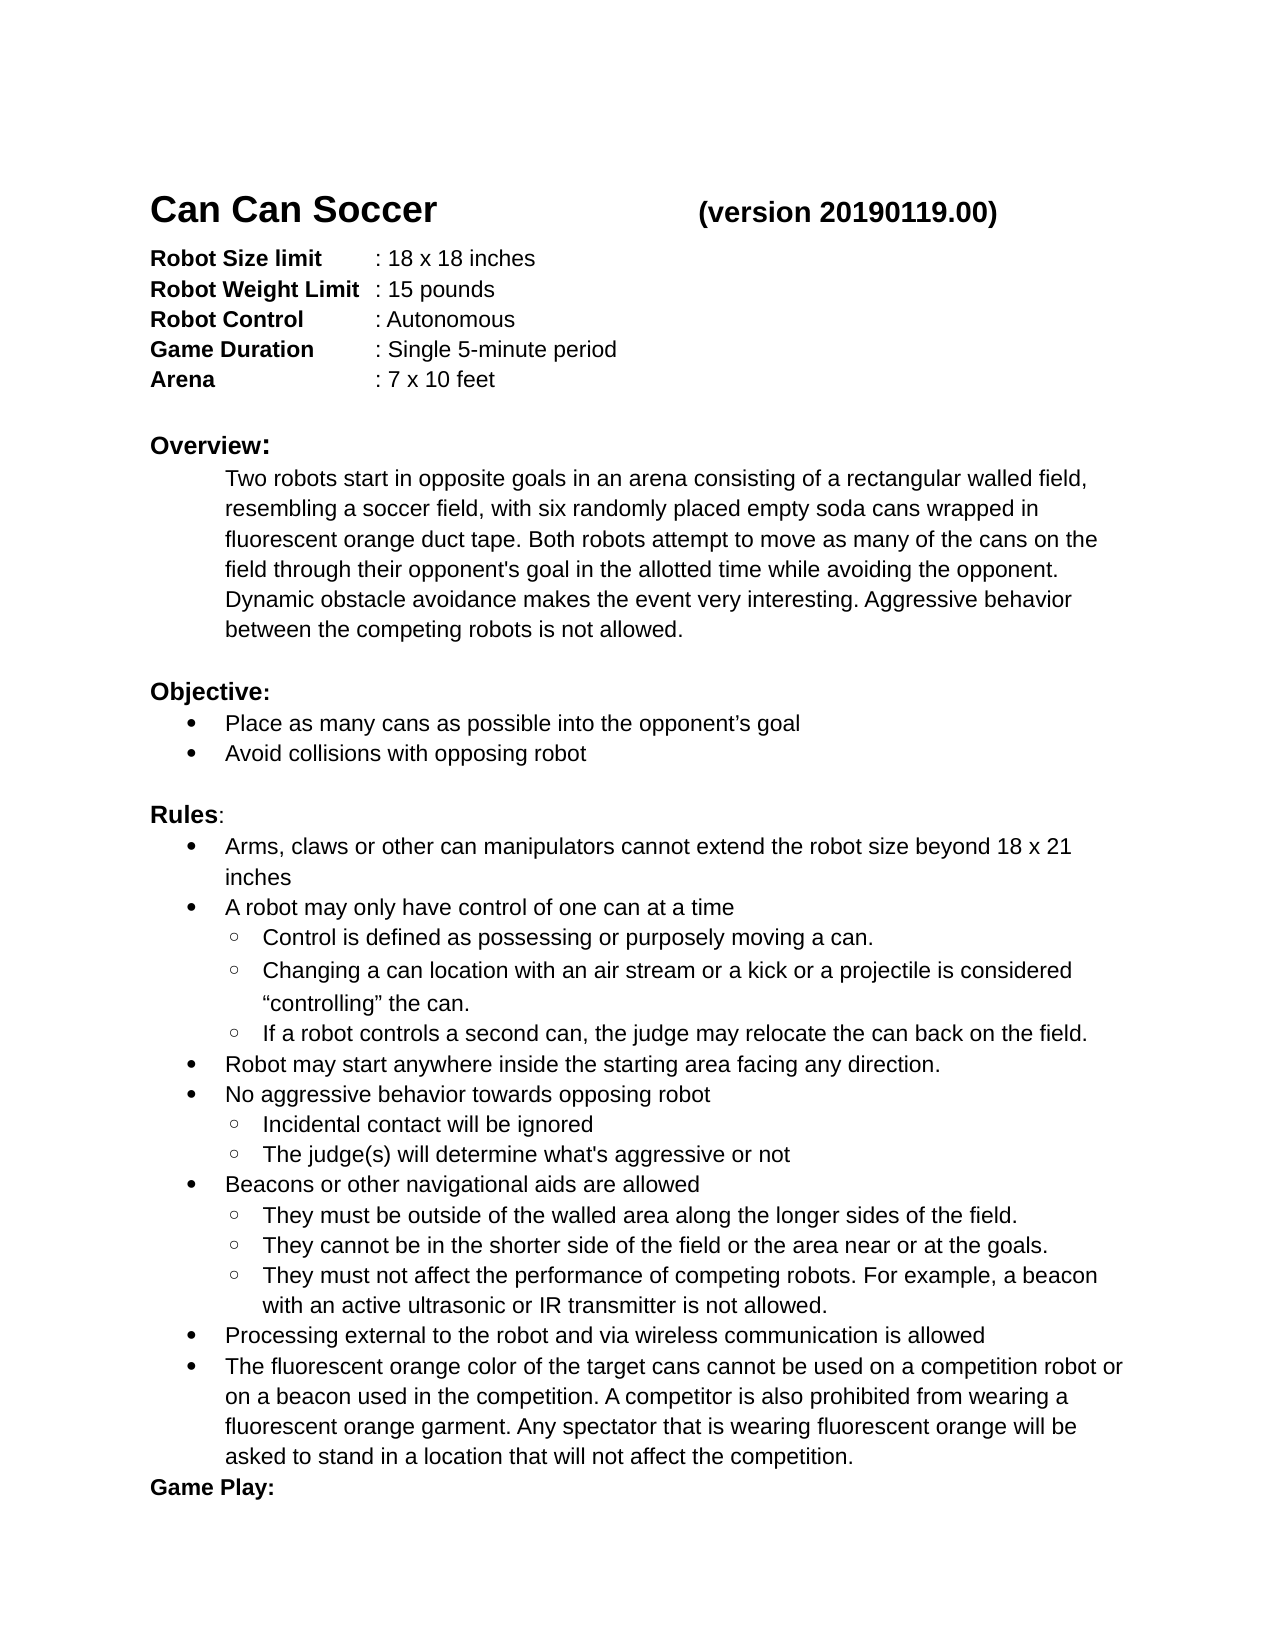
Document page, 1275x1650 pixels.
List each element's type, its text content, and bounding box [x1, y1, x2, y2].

text Game Duration : Single 5-minute period [150, 336, 1125, 362]
subtitle Can Can Soccer (version 20190119.00) [150, 187, 1125, 231]
list Arms, claws or other can manipulators cannot extend the robot size beyond 18 x 21 inches [187, 833, 1125, 890]
text Objective: [150, 677, 1125, 705]
list Control is defined as possessing or purposely moving a can. [225, 924, 1125, 950]
list Beacons or other navigational aids are allowed [187, 1171, 1125, 1198]
list Processing external to the robot and via wireless communication is allowed [187, 1322, 1125, 1349]
list Changing a can location with an air stream or a kick or a projectile is considered [225, 957, 1125, 983]
text Game Play: [150, 1473, 1125, 1500]
list The judge(s) will determine what's aggressive or not [225, 1141, 1125, 1168]
text Overview: [150, 427, 1125, 460]
list Avoid collisions with opposing robot [187, 740, 1125, 766]
list Incidental contact will be ignored [225, 1111, 1125, 1137]
text “controlling” the can. [262, 990, 1125, 1017]
list They must not affect the performance of competing robots. For example, a beacon with an active ultrasonic or IR transmitter is not allowed. [225, 1262, 1125, 1319]
list A robot may only have control of one can at a time [187, 894, 1125, 920]
text Rules: [150, 800, 1125, 829]
list Robot may start anywhere inside the starting area facing any direction. [187, 1051, 1125, 1077]
text Robot Weight Limit : 15 pounds [150, 276, 1125, 302]
list No aggressive behavior towards opposing robot [187, 1081, 1125, 1107]
list They cannot be in the shorter side of the field or the area near or at the goals. [225, 1232, 1125, 1258]
text Robot Size limit : 18 x 18 inches [150, 245, 1125, 272]
list If a robot controls a second can, the judge may relocate the can back on the field. [225, 1020, 1125, 1047]
text Arena : 7 x 10 feet [150, 366, 1125, 393]
text Robot Control : Autonomous [150, 306, 1125, 332]
text Two robots start in opposite goals in an arena consisting of a rectangular walled field, resembling a soccer field, with six randomly placed empty soda cans wrapped in fluorescent orange duct tape. Both robots attempt to move as many of the cans on the field through their opponent's goal in the allotted time while avoiding the opponent. Dynamic obstacle avoidance makes the event very interesting. Aggressive behavior between the competing robots is not allowed. [225, 465, 1125, 643]
list Place as many cans as possible into the opponent’s goal [187, 710, 1125, 736]
list The fluorescent orange color of the target cans cannot be used on a competition robot or on a beacon used in the competition. A competitor is also prohibited from wearing a fluorescent orange garment. Any spectator that is wearing fluorescent orange will be asked to stand in a location that will not affect the competition. [187, 1353, 1125, 1470]
list They must be outside of the walled area along the longer sides of the field. [225, 1202, 1125, 1228]
